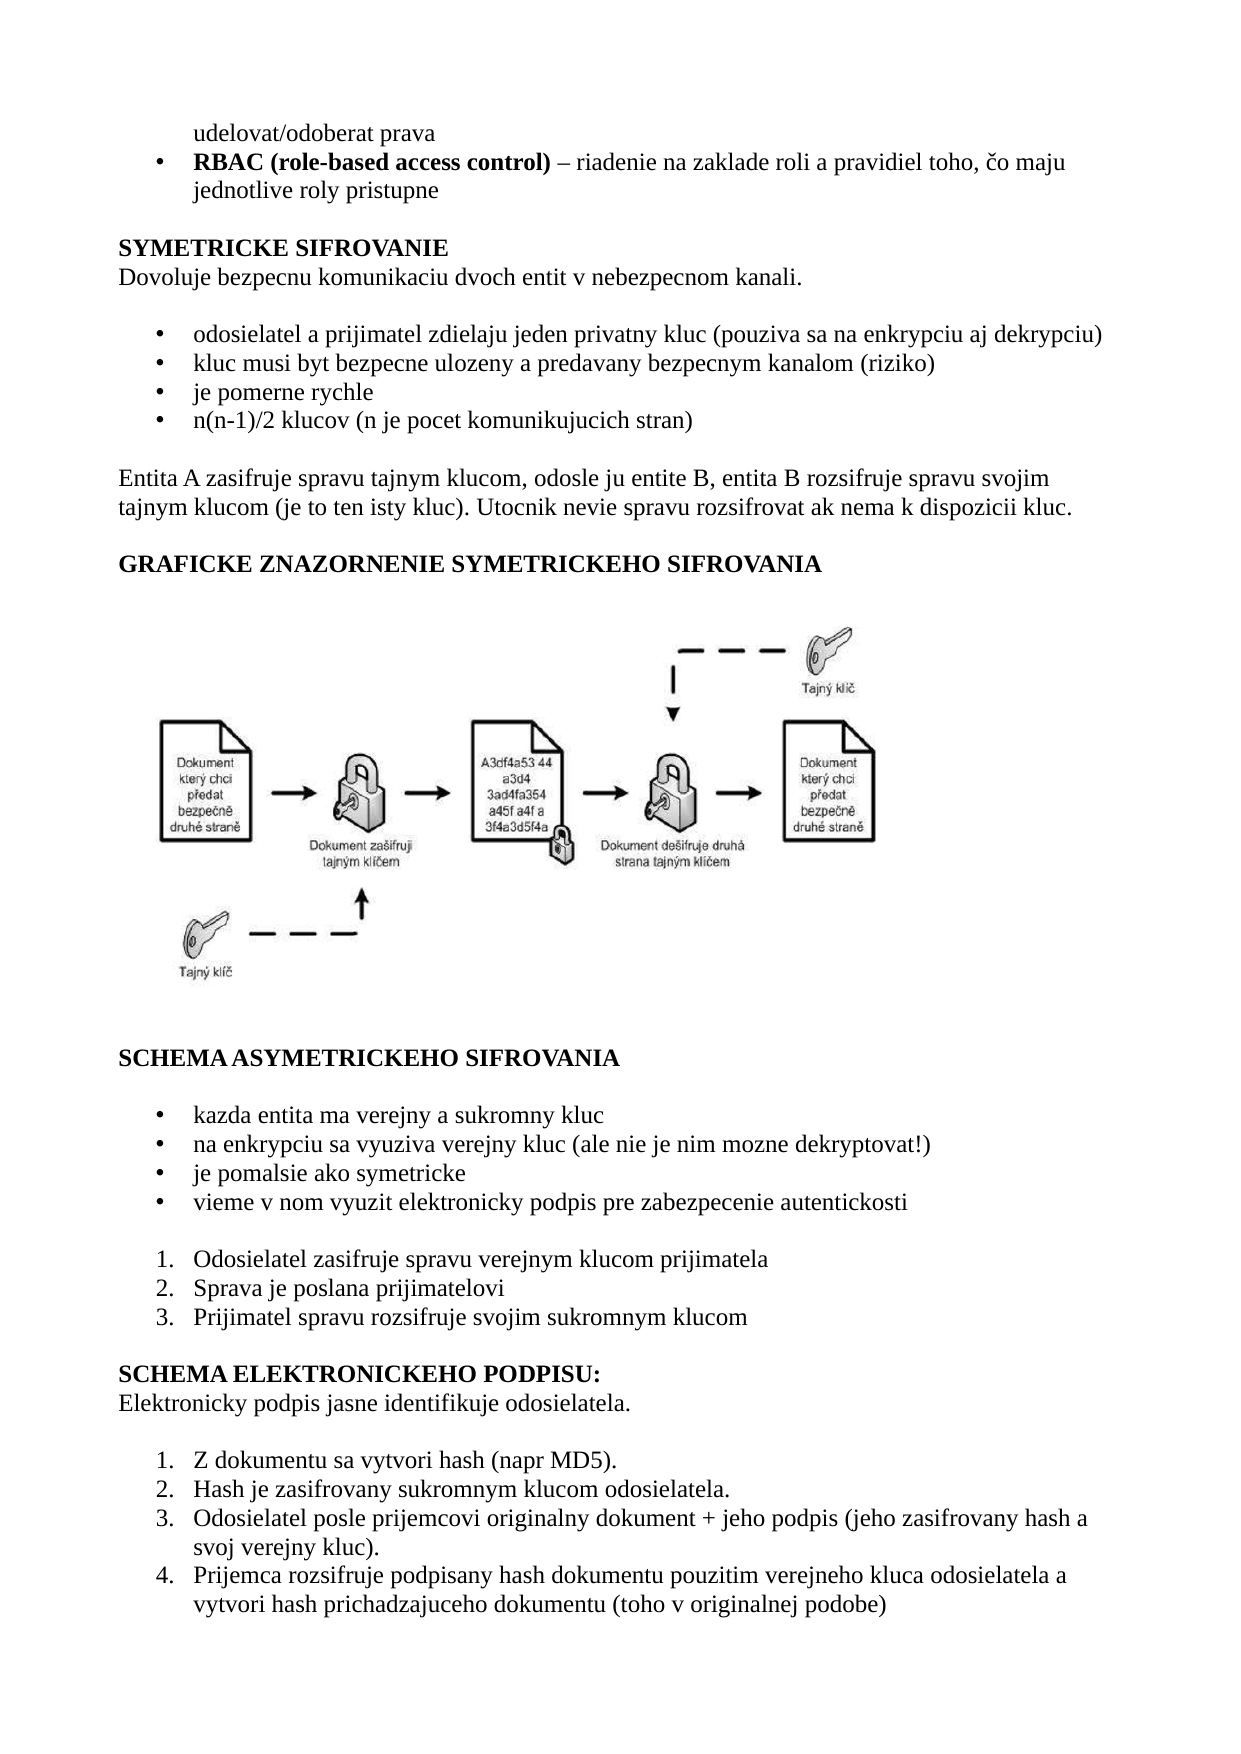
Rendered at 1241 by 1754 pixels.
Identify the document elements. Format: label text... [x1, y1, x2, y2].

list na enkrypciu sa vyuziva verejny kluc (ale nie je nim mozne dekryptovat!) [156, 1129, 1122, 1158]
list Prijimatel spravu rozsifruje svojim sukromnym klucom [156, 1302, 1122, 1331]
list RBAC (role-based access control) – riadenie na zaklade roli a pravidiel toho, čo maju jednotlive roly pristupne [156, 147, 1122, 204]
text Entita A zasifruje spravu tajnym klucom, odosle ju entite B, entita B rozsifruje spravu svojim tajnym klucom (je to ten isty kluc). Utocnik nevie spravu rozsifrovat ak nema k dispozicii kluc. [118, 463, 1122, 521]
list Hash je zasifrovany sukromnym klucom odosielatela. [156, 1474, 1122, 1503]
list udelovat/odoberat prava [156, 118, 1122, 147]
text Elektronicky podpis jasne identifikuje odosielatela. [118, 1388, 1122, 1417]
list Odosielatel posle prijemcovi originalny dokument + jeho podpis (jeho zasifrovany hash a svoj verejny kluc). [156, 1503, 1122, 1561]
list odosielatel a prijimatel zdielaju jeden privatny kluc (pouziva sa na enkrypciu aj dekrypciu) [156, 319, 1122, 348]
list kazda entita ma verejny a sukromny kluc [156, 1101, 1122, 1129]
list n(n-1)/2 klucov (n je pocet komunikujucich stran) [156, 406, 1122, 434]
list vieme v nom vyuzit elektronicky podpis pre zabezpecenie autentickosti [156, 1187, 1122, 1216]
list Prijemca rozsifruje podpisany hash dokumentu pouzitim verejneho kluca odosielatela a vytvori hash prichadzajuceho dokumentu (toho v originalnej podobe) [156, 1561, 1122, 1618]
picture [129, 608, 911, 1015]
list je pomalsie ako symetricke [156, 1158, 1122, 1187]
list je pomerne rychle [156, 377, 1122, 406]
text SCHEMA ELEKTRONICKEHO PODPISU: [118, 1359, 1122, 1388]
text SYMETRICKE SIFROVANIE [118, 233, 1122, 262]
list kluc musi byt bezpecne ulozeny a predavany bezpecnym kanalom (riziko) [156, 348, 1122, 377]
text GRAFICKE ZNAZORNENIE SYMETRICKEHO SIFROVANIA [118, 549, 1122, 578]
list Sprava je poslana prijimatelovi [156, 1273, 1122, 1302]
list Odosielatel zasifruje spravu verejnym klucom prijimatela [156, 1244, 1122, 1273]
text Dovoluje bezpecnu komunikaciu dvoch entit v nebezpecnom kanali. [118, 262, 1122, 291]
text SCHEMA ASYMETRICKEHO SIFROVANIA [118, 1043, 1122, 1072]
list Z dokumentu sa vytvori hash (napr MD5). [156, 1446, 1122, 1474]
